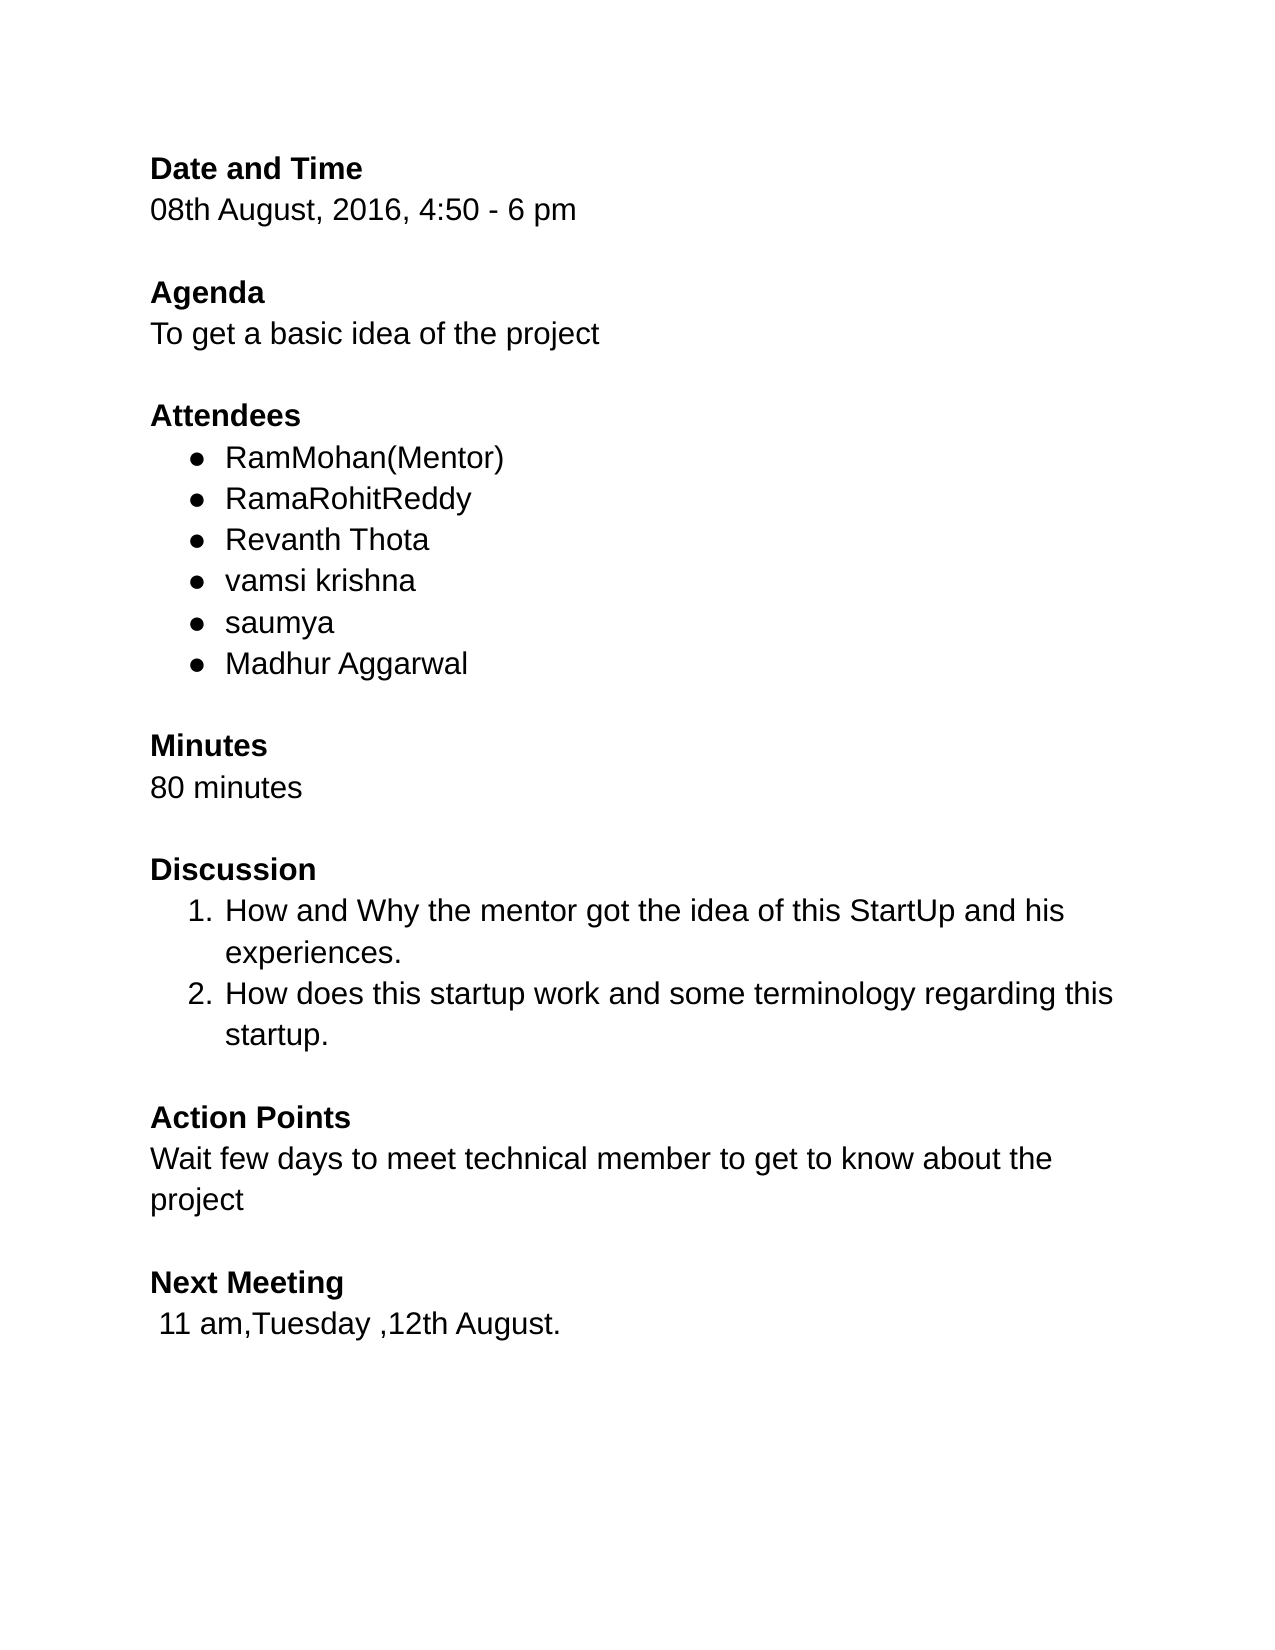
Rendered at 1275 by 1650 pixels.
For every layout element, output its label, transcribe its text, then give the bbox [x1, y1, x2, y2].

text To get a basic idea of the project [150, 315, 1125, 351]
text Date and Time [150, 150, 1125, 186]
text Action Points [150, 1099, 1125, 1135]
text Next Meeting [150, 1264, 1125, 1300]
text Wait few days to meet technical member to get to know about the project [150, 1140, 1125, 1217]
text Minutes [150, 727, 1125, 763]
text 11 am,Tuesday ,12th August. [150, 1305, 1125, 1341]
text 80 minutes [150, 769, 1125, 805]
list RamMohan(Mentor) [187, 439, 1125, 475]
list RamaRohitReddy [187, 480, 1125, 516]
list Madhur Aggarwal [187, 645, 1125, 681]
list Revanth Thota [187, 521, 1125, 557]
text Discussion [150, 851, 1125, 887]
text Attendees [150, 397, 1125, 433]
text 08th August, 2016, 4:50 - 6 pm [150, 191, 1125, 227]
list vamsi krishna [187, 562, 1125, 598]
list saumya [187, 604, 1125, 640]
list How and Why the mentor got the idea of this StartUp and his experiences. [187, 892, 1125, 970]
list How does this startup work and some terminology regarding this startup. [187, 975, 1125, 1052]
text Agenda [150, 274, 1125, 310]
